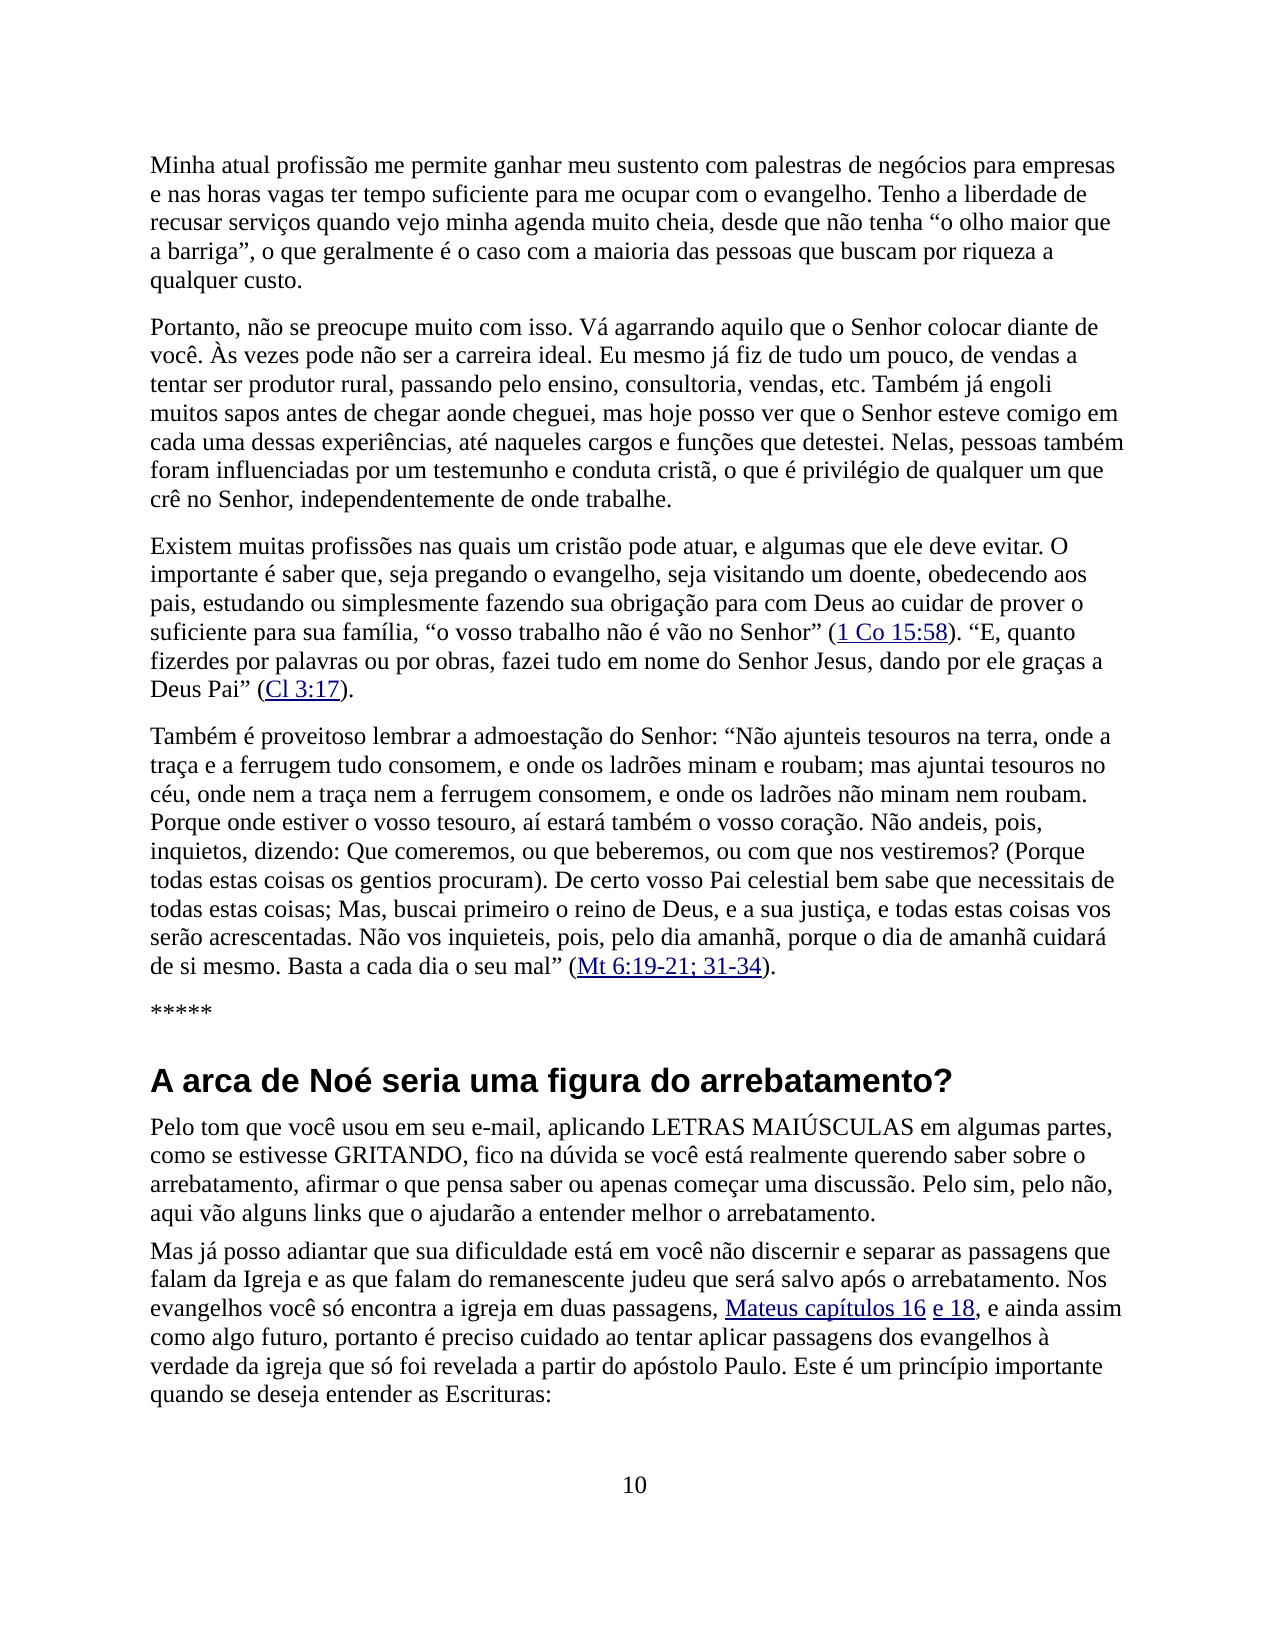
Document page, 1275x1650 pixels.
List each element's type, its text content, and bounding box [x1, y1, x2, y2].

text Existem muitas profissões nas quais um cristão pode atuar, e algumas que ele deve evitar. O importante é saber que, seja pregando o evangelho, seja visitando um doente, obedecendo aos pais, estudando ou simplesmente fazendo sua obrigação para com Deus ao cuidar de prover o suficiente para sua família, “o vosso trabalho não é vão no Senhor” (1 Co 15:58). “E, quanto fizerdes por palavras ou por obras, fazei tudo em nome do Senhor Jesus, dando por ele graças a Deus Pai” (Cl 3:17). [150, 531, 1125, 703]
text Pelo tom que você usou em seu e-mail, aplicando LETRAS MAIÚSCULAS em algumas partes, como se estivesse GRITANDO, fico na dúvida se você está realmente querendo saber sobre o arrebatamento, afirmar o que pensa saber ou apenas começar uma discussão. Pelo sim, pelo não, aqui vão alguns links que o ajudarão a entender melhor o arrebatamento. [150, 1112, 1125, 1227]
text ***** [150, 998, 1125, 1027]
text Também é proveitoso lembrar a admoestação do Senhor: “Não ajunteis tesouros na terra, onde a traça e a ferrugem tudo consomem, e onde os ladrões minam e roubam; mas ajuntai tesouros no céu, onde nem a traça nem a ferrugem consomem, e onde os ladrões não minam nem roubam. Porque onde estiver o vosso tesouro, aí estará também o vosso coração. Não andeis, pois, inquietos, dizendo: Que comeremos, ou que beberemos, ou com que nos vestiremos? (Porque todas estas coisas os gentios procuram). De certo vosso Pai celestial bem sabe que necessitais de todas estas coisas; Mas, buscai primeiro o reino de Deus, e a sua justiça, e todas estas coisas vos serão acrescentadas. Não vos inquieteis, pois, pelo dia amanhã, porque o dia de amanhã cuidará de si mesmo. Basta a cada dia o seu mal” (Mt 6:19-21; 31-34). [150, 721, 1125, 980]
text Minha atual profissão me permite ganhar meu sustento com palestras de negócios para empresas e nas horas vagas ter tempo suficiente para me ocupar com o evangelho. Tenho a liberdade de recusar serviços quando vejo minha agenda muito cheia, desde que não tenha “o olho maior que a barriga”, o que geralmente é o caso com a maioria das pessoas que buscam por riqueza a qualquer custo. [150, 150, 1125, 294]
text Portanto, não se preocupe muito com isso. Vá agarrando aquilo que o Senhor colocar diante de você. Às vezes pode não ser a carreira ideal. Eu mesmo já fiz de tudo um pouco, de vendas a tentar ser produtor rural, passando pelo ensino, consultoria, vendas, etc. Também já engoli muitos sapos antes de chegar aonde cheguei, mas hoje posso ver que o Senhor esteve comigo em cada uma dessas experiências, até naqueles cargos e funções que detestei. Nelas, pessoas também foram influenciadas por um testemunho e conduta cristã, o que é privilégio de qualquer um que crê no Senhor, independentemente de onde trabalhe. [150, 312, 1125, 513]
text Mas já posso adiantar que sua dificuldade está em você não discernir e separar as passagens que falam da Igreja e as que falam do remanescente judeu que será salvo após o arrebatamento. Nos evangelhos você só encontra a igreja em duas passagens, Mateus capítulos 16 e 18, e ainda assim como algo futuro, portanto é preciso cuidado ao tentar aplicar passagens dos evangelhos à verdade da igreja que só foi revelada a partir do apóstolo Paulo. Este é um princípio importante quando se deseja entender as Escrituras: [150, 1236, 1125, 1408]
subtitle A arca de Noé seria uma figura do arrebatamento? [150, 1061, 1125, 1099]
